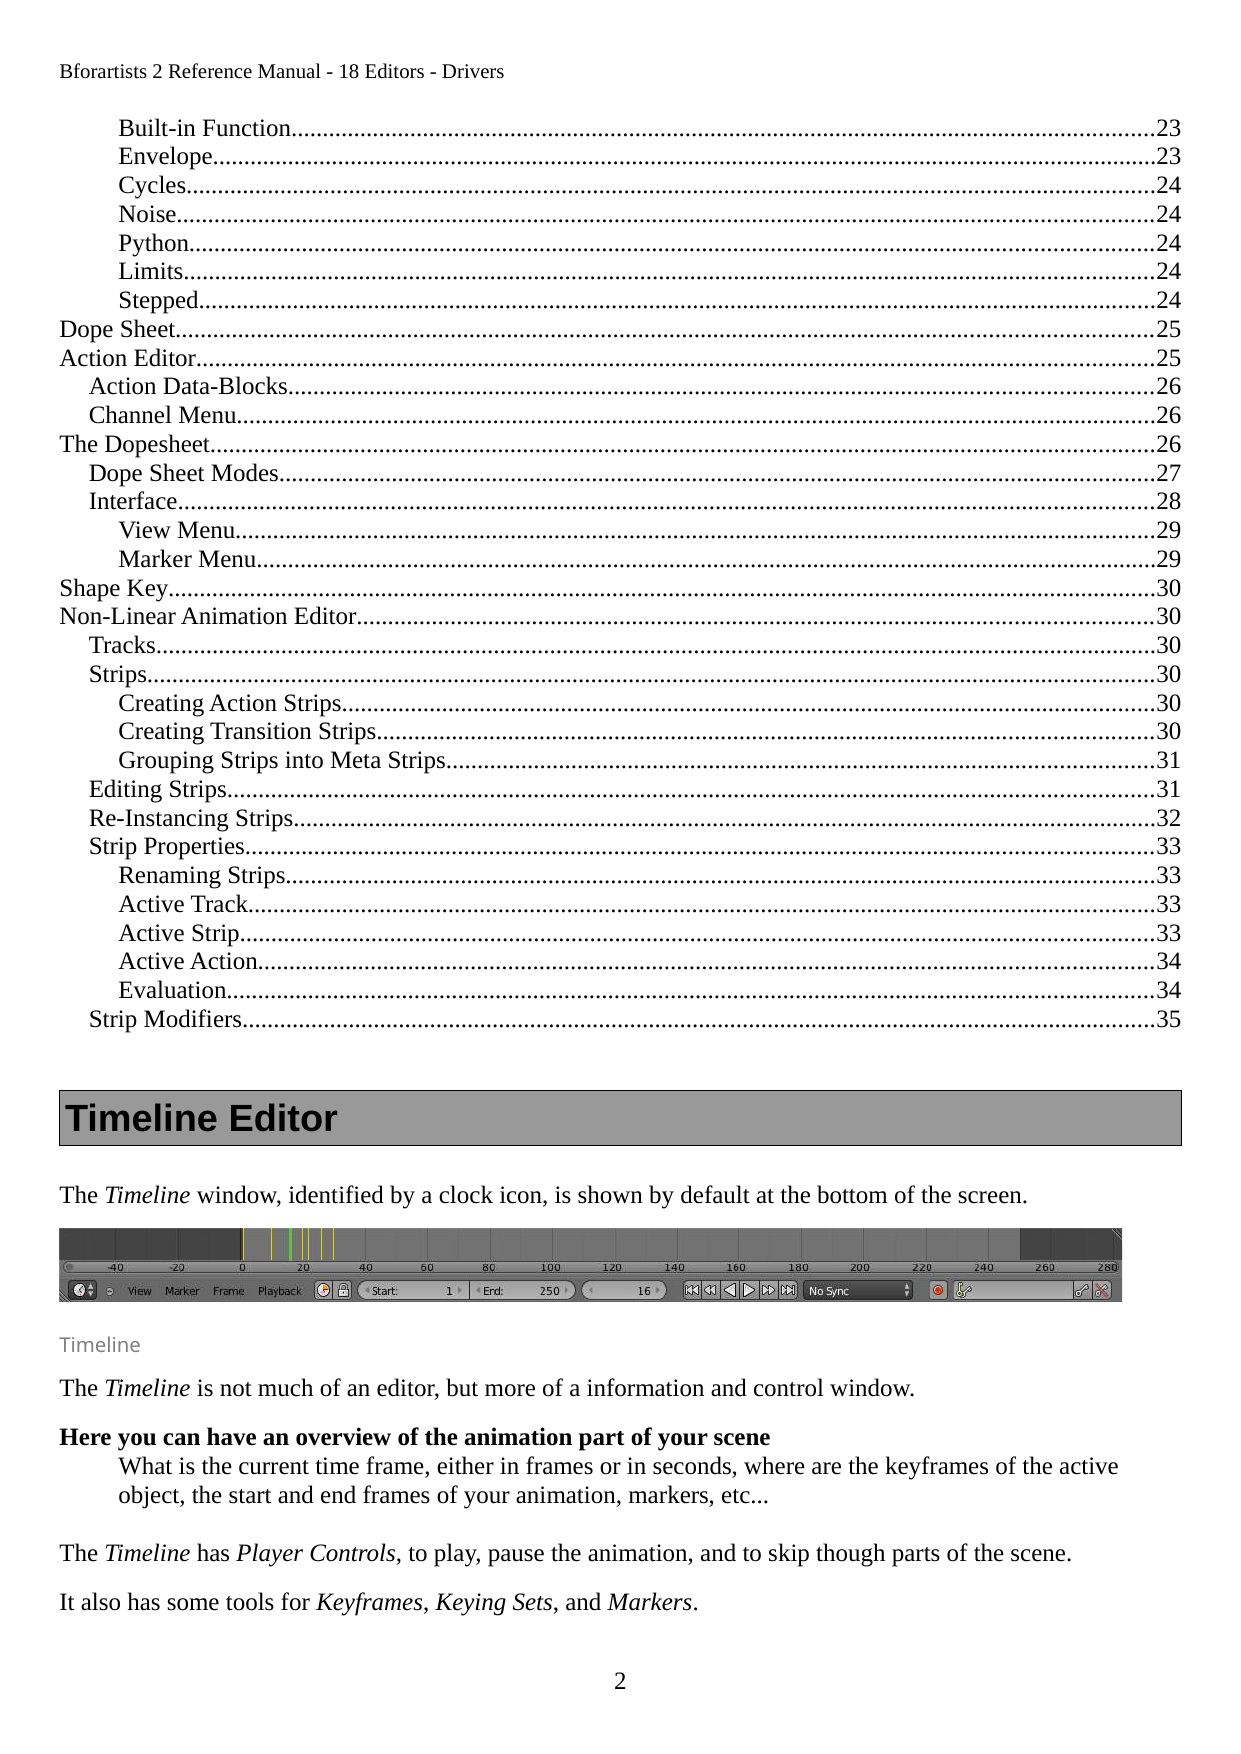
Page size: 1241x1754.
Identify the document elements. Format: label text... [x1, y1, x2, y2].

text The Dopesheet 26 [59, 429, 1181, 458]
text Active Strip 33 [118, 918, 1181, 946]
text Action Data-Blocks 26 [88, 371, 1181, 400]
text Strips 30 [88, 659, 1181, 688]
list What is the current time frame, either in frames or in seconds, where are the keyframes of the active object, the start and end frames of your animation, markers, etc... [118, 1451, 1181, 1508]
text Dope Sheet 25 [59, 314, 1181, 343]
text Evaluation 34 [118, 975, 1181, 1004]
text Grouping Strips into Meta Strips 31 [118, 745, 1181, 774]
text Dope Sheet Modes 27 [88, 458, 1181, 486]
text The Timeline has Player Controls, to play, pause the animation, and to skip though parts of the scene. [59, 1538, 1181, 1567]
table_header Timeline Editor [60, 1091, 1181, 1145]
text Cycles 24 [118, 170, 1181, 199]
text Marker Menu 29 [118, 544, 1181, 573]
text Built-in Function 23 [118, 113, 1181, 141]
text Re-Instancing Strips 32 [88, 803, 1181, 831]
text Timeline [59, 1327, 1181, 1358]
text Strip Modifiers 35 [88, 1004, 1181, 1033]
text Non-Linear Animation Editor 30 [59, 601, 1181, 630]
text View Menu 29 [118, 515, 1181, 544]
text Action Editor 25 [59, 343, 1181, 371]
text It also has some tools for Keyframes, Keying Sets, and Markers. [59, 1587, 1181, 1616]
text Limits 24 [118, 256, 1181, 285]
text Tracks 30 [88, 630, 1181, 659]
text Creating Action Strips 30 [118, 688, 1181, 716]
text Noise 24 [118, 199, 1181, 228]
text Active Track 33 [118, 889, 1181, 918]
text Python 24 [118, 228, 1181, 256]
text The Timeline window, identified by a clock icon, is shown by default at the bottom of the screen. [59, 1180, 1181, 1209]
subtitle Here you can have an overview of the animation part of your scene [59, 1422, 1181, 1451]
text Creating Transition Strips 30 [118, 716, 1181, 745]
text Active Action 34 [118, 946, 1181, 975]
text Shape Key 30 [59, 573, 1181, 601]
text Editing Strips 31 [88, 774, 1181, 803]
text The Timeline is not much of an editor, but more of a information and control window. [59, 1373, 1181, 1402]
text Strip Properties 33 [88, 831, 1181, 860]
text Interface 28 [88, 486, 1181, 515]
picture [59, 1228, 1123, 1302]
text Stepped 24 [118, 285, 1181, 314]
text Envelope 23 [118, 141, 1181, 170]
text Channel Menu 26 [88, 400, 1181, 429]
text Renaming Strips 33 [118, 860, 1181, 889]
